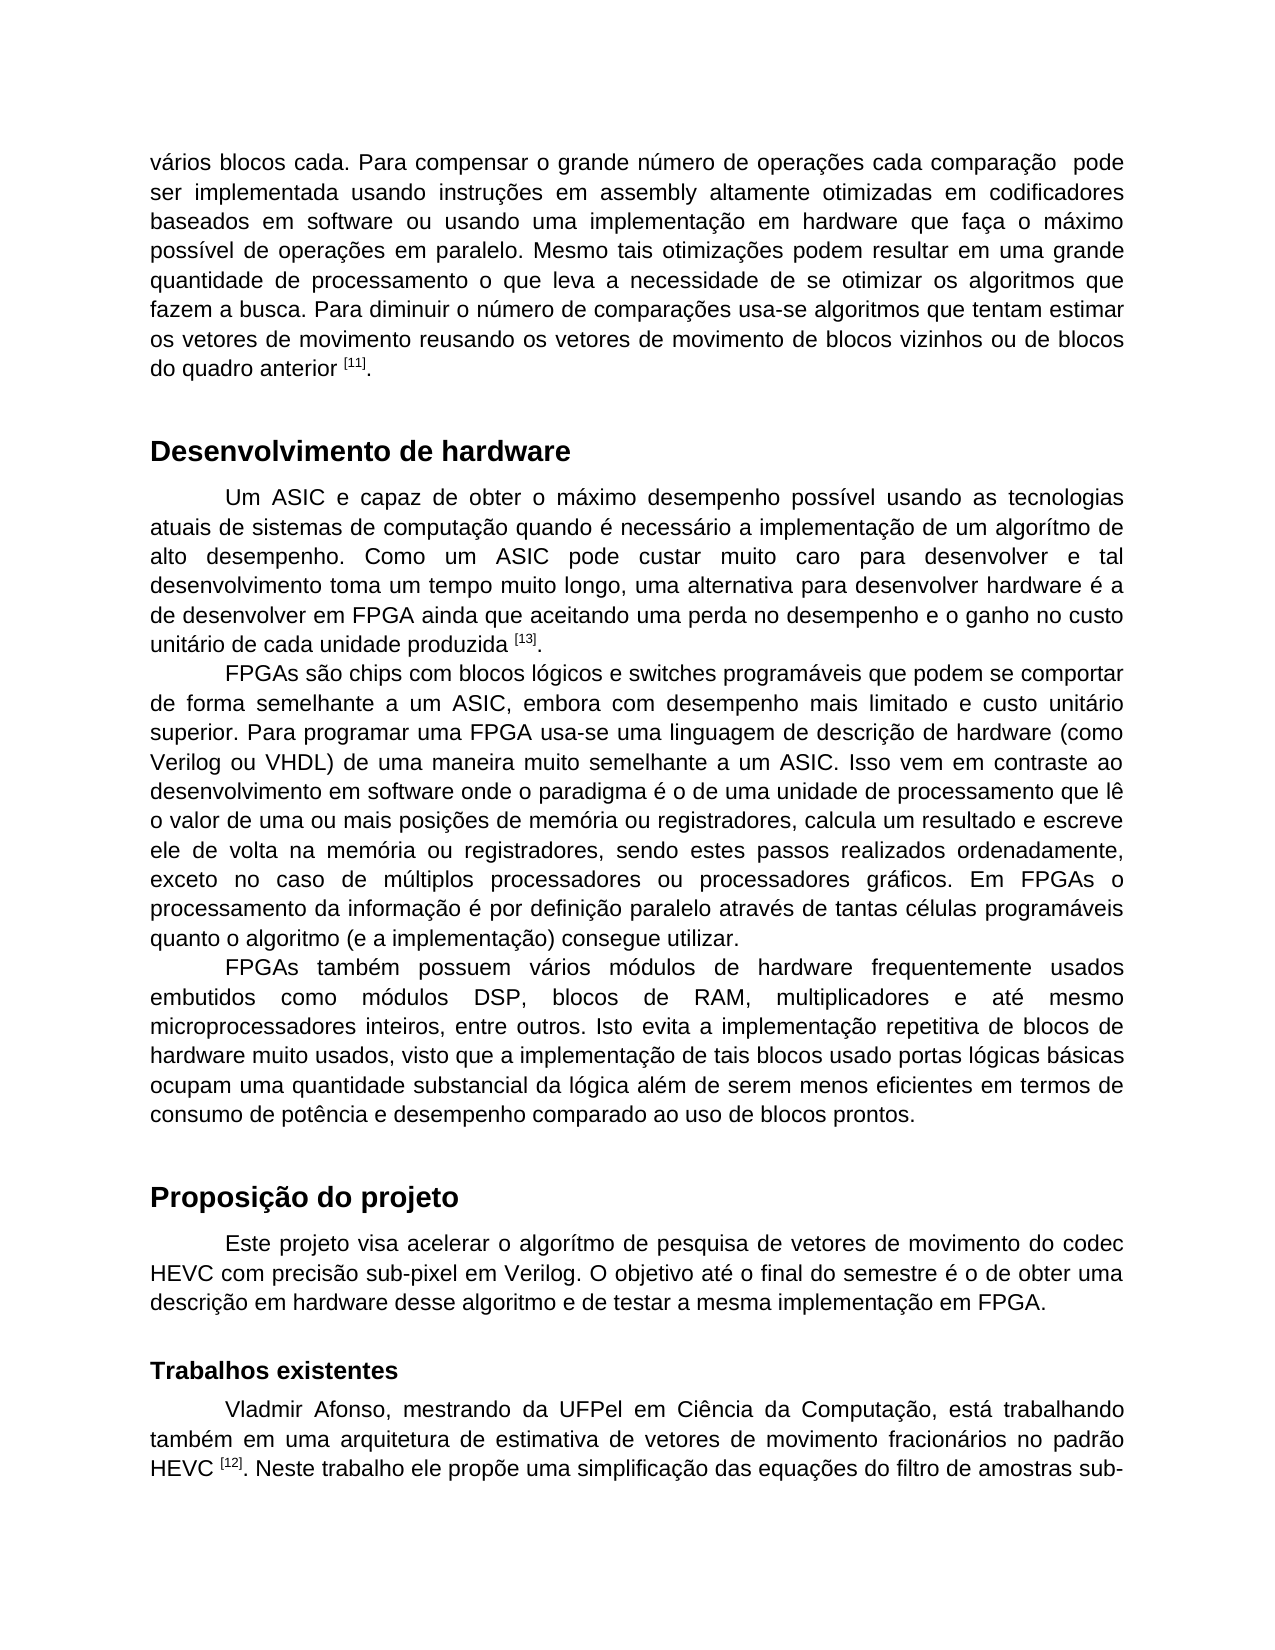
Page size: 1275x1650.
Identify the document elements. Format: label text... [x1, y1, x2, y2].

text Um ASIC e capaz de obter o máximo desempenho possível usando as tecnologias atuais de sistemas de computação quando é necessário a implementação de um algorítmo de alto desempenho. Como um ASIC pode custar muito caro para desenvolver e tal desenvolvimento toma um tempo muito longo, uma alternativa para desenvolver hardware é a de desenvolver em FPGA ainda que aceitando uma perda no desempenho e o ganho no custo unitário de cada unidade produzida [13]. [150, 485, 1125, 657]
text Este projeto visa acelerar o algorítmo de pesquisa de vetores de movimento do codec HEVC com precisão sub-pixel em Verilog. O objetivo até o final do semestre é o de obter uma descrição em hardware desse algoritmo e de testar a mesma implementação em FPGA. [150, 1231, 1125, 1315]
subtitle Trabalhos existentes [150, 1357, 1125, 1384]
text Vladmir Afonso, mestrando da UFPel em Ciência da Computação, está trabalhando também em uma arquitetura de estimativa de vetores de movimento fracionários no padrão HEVC [12]. Neste trabalho ele propõe uma simplificação das equações do filtro de amostras sub- [150, 1397, 1125, 1481]
text FPGAs também possuem vários módulos de hardware frequentemente usados embutidos como módulos DSP, blocos de RAM, multiplicadores e até mesmo microprocessadores inteiros, entre outros. Isto evita a implementação repetitiva de blocos de hardware muito usados, visto que a implementação de tais blocos usado portas lógicas básicas ocupam uma quantidade substancial da lógica além de serem menos eficientes em termos de consumo de potência e desempenho comparado ao uso de blocos prontos. [150, 955, 1125, 1127]
text vários blocos cada. Para compensar o grande número de operações cada comparação pode ser implementada usando instruções em assembly altamente otimizadas em codificadores baseados em software ou usando uma implementação em hardware que faça o máximo possível de operações em paralelo. Mesmo tais otimizações podem resultar em uma grande quantidade de processamento o que leva a necessidade de se otimizar os algoritmos que fazem a busca. Para diminuir o número de comparações usa-se algoritmos que tentam estimar os vetores de movimento reusando os vetores de movimento de blocos vizinhos ou de blocos do quadro anterior [11]. [150, 150, 1125, 381]
text FPGAs são chips com blocos lógicos e switches programáveis que podem se comportar de forma semelhante a um ASIC, embora com desempenho mais limitado e custo unitário superior. Para programar uma FPGA usa-se uma linguagem de descrição de hardware (como Verilog ou VHDL) de uma maneira muito semelhante a um ASIC. Isso vem em contraste ao desenvolvimento em software onde o paradigma é o de uma unidade de processamento que lê o valor de uma ou mais posições de memória ou registradores, calcula um resultado e escreve ele de volta na memória ou registradores, sendo estes passos realizados ordenadamente, exceto no caso de múltiplos processadores ou processadores gráficos. Em FPGAs o processamento da informação é por definição paralelo através de tantas células programáveis quanto o algoritmo (e a implementação) consegue utilizar. [150, 661, 1125, 951]
subtitle Desenvolvimento de hardware [150, 435, 1125, 468]
subtitle Proposição do projeto [150, 1181, 1125, 1214]
